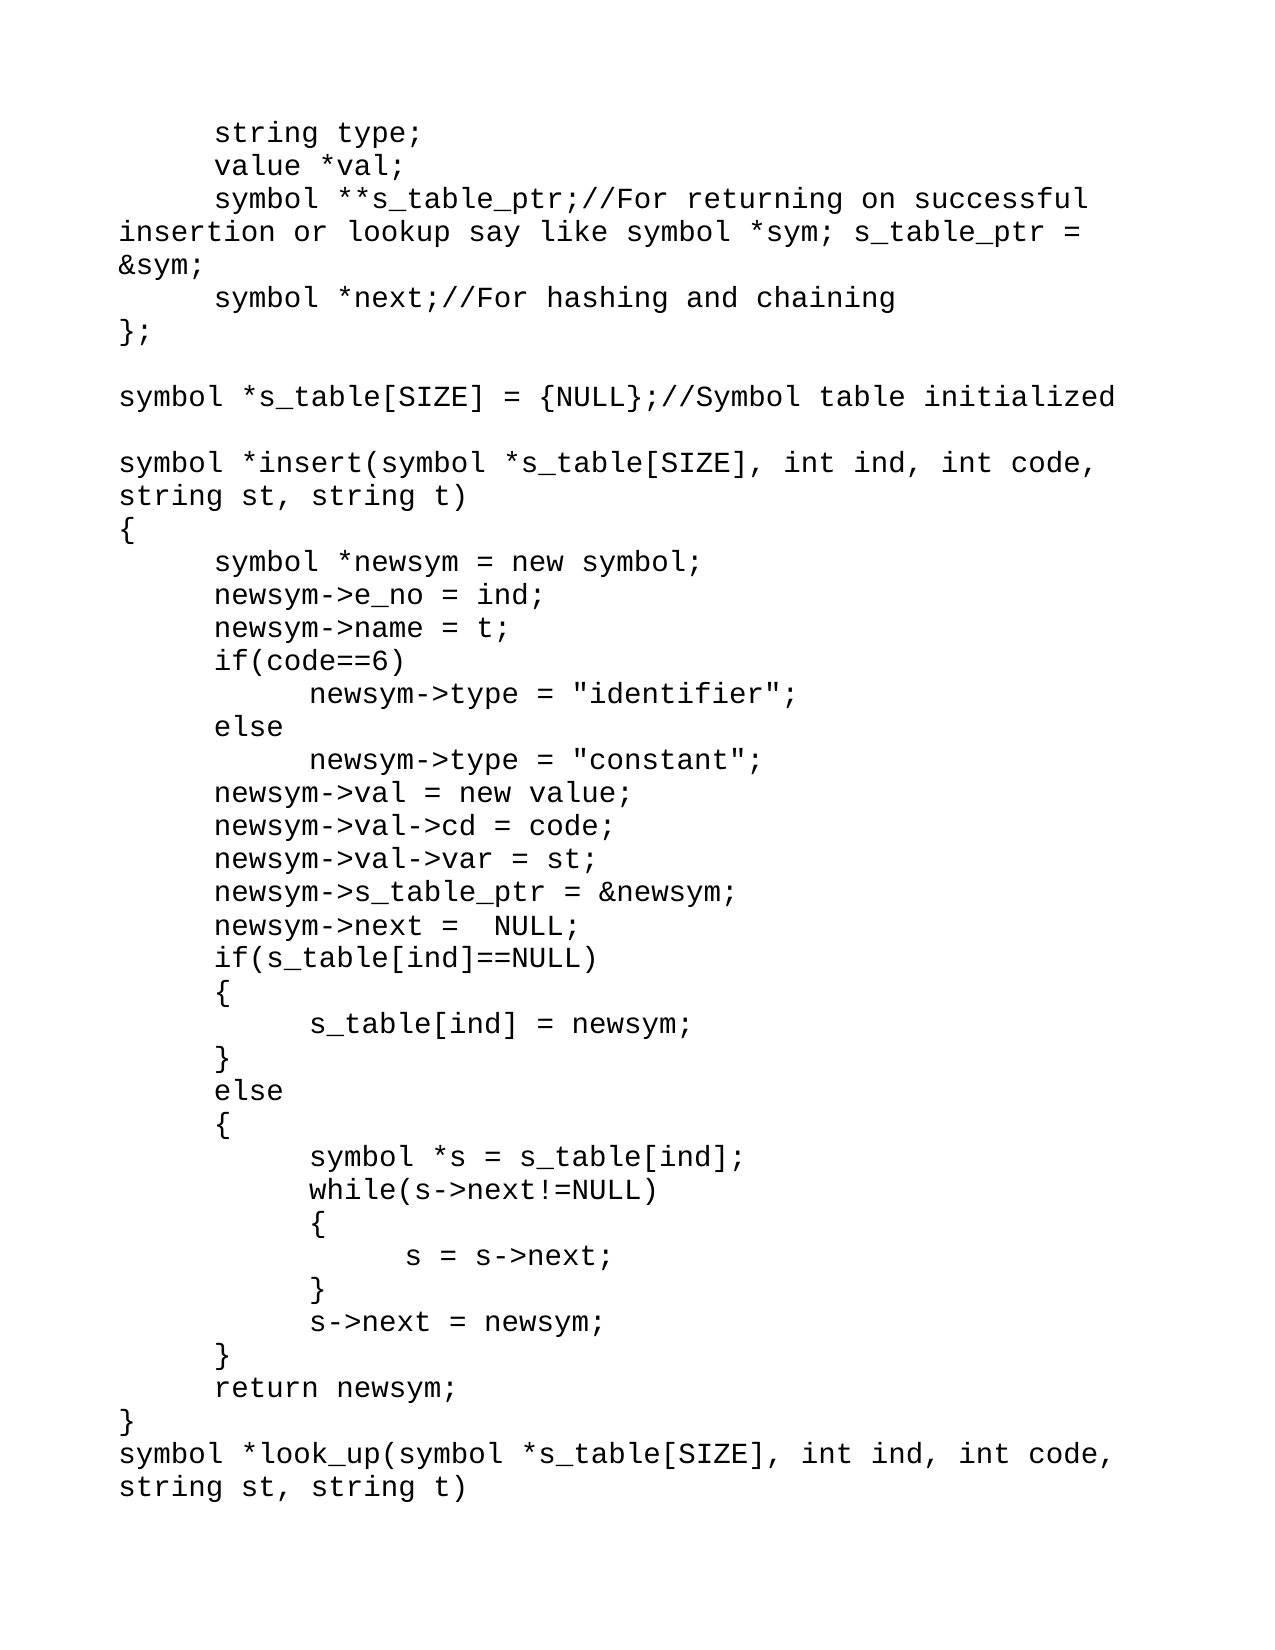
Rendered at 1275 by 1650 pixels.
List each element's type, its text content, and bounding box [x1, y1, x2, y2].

text symbol **s_table_ptr;//For returning on successful insertion or lookup say like symbol *sym; s_table_ptr = &sym; [118, 184, 1157, 283]
text while(s->next!=NULL) [118, 1175, 1157, 1208]
text else [118, 712, 1157, 746]
text symbol *next;//For hashing and chaining [118, 283, 1157, 316]
text newsym->next = NULL; [118, 911, 1157, 944]
text symbol *newsym = new symbol; [118, 547, 1157, 580]
text newsym->name = t; [118, 613, 1157, 646]
text newsym->val = new value; [118, 778, 1157, 812]
text newsym->val->var = st; [118, 844, 1157, 878]
text { [118, 1208, 1157, 1241]
text newsym->s_table_ptr = &newsym; [118, 878, 1157, 911]
text newsym->e_no = ind; [118, 580, 1157, 613]
text symbol *look_up(symbol *s_table[SIZE], int ind, int code, string st, string t) [118, 1439, 1157, 1505]
text } [118, 1274, 1157, 1307]
text newsym->type = "identifier"; [118, 679, 1157, 712]
text } [118, 1406, 1157, 1439]
text if(code==6) [118, 646, 1157, 679]
text value *val; [118, 151, 1157, 184]
text return newsym; [118, 1373, 1157, 1406]
text symbol *s_table[SIZE] = {NULL};//Symbol table initialized [118, 382, 1157, 415]
text { [118, 1109, 1157, 1142]
text s = s->next; [118, 1241, 1157, 1274]
text newsym->type = "constant"; [118, 746, 1157, 778]
text symbol *insert(symbol *s_table[SIZE], int ind, int code, string st, string t) [118, 448, 1157, 514]
text string type; [118, 118, 1157, 151]
text } [118, 1043, 1157, 1076]
text else [118, 1076, 1157, 1109]
text s->next = newsym; [118, 1307, 1157, 1340]
text symbol *s = s_table[ind]; [118, 1142, 1157, 1175]
text }; [118, 316, 1157, 349]
text } [118, 1340, 1157, 1373]
text newsym->val->cd = code; [118, 812, 1157, 844]
text { [118, 514, 1157, 547]
text s_table[ind] = newsym; [118, 1010, 1157, 1043]
text if(s_table[ind]==NULL) [118, 944, 1157, 977]
text { [118, 977, 1157, 1010]
